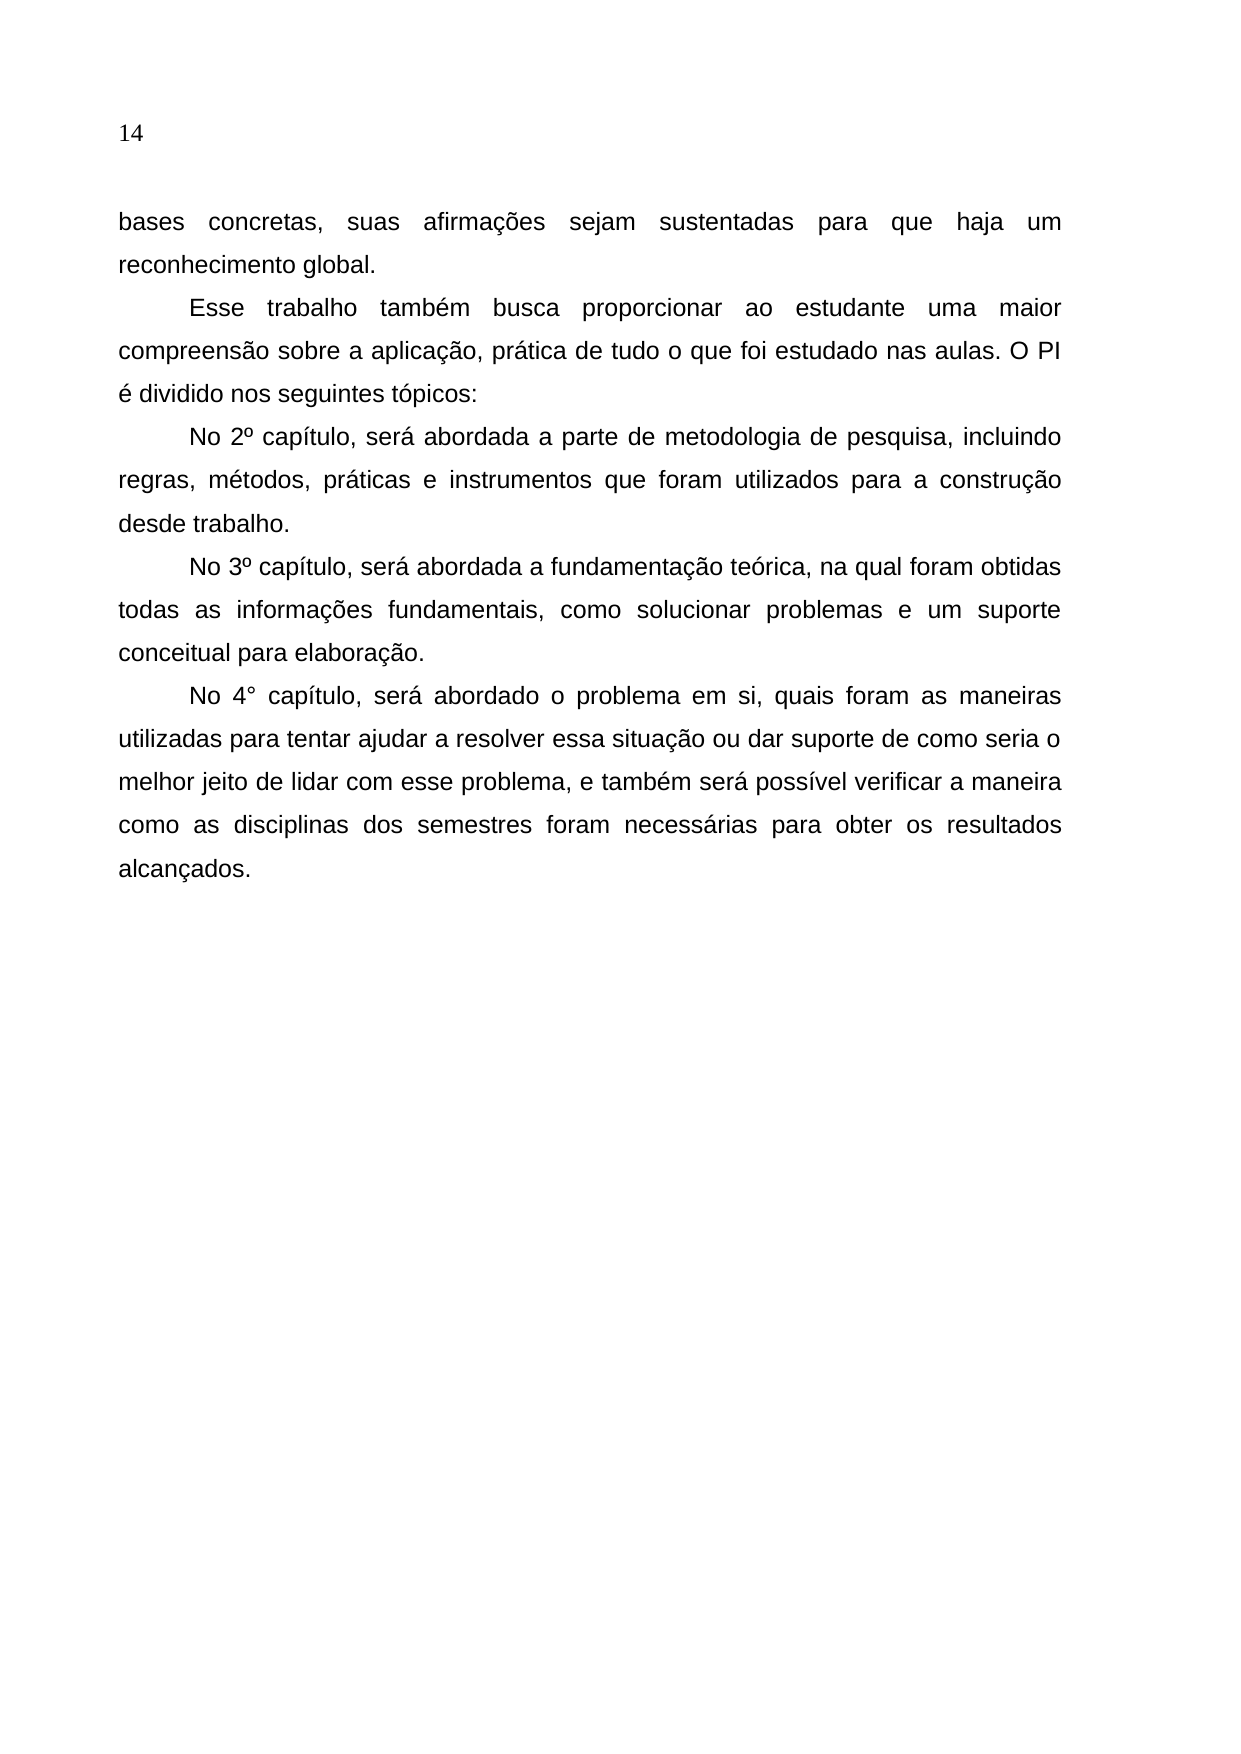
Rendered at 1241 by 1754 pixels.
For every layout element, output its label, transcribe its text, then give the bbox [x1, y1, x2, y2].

text bases concretas, suas afirmações sejam sustentadas para que haja um reconhecimento global. [118, 207, 1063, 278]
text No 3º capítulo, será abordada a fundamentação teórica, na qual foram obtidas todas as informações fundamentais, como solucionar problemas e um suporte conceitual para elaboração. [118, 552, 1063, 667]
text Esse trabalho também busca proporcionar ao estudante uma maior compreensão sobre a aplicação, prática de tudo o que foi estudado nas aulas. O PI é dividido nos seguintes tópicos: [118, 293, 1063, 408]
text No 2º capítulo, será abordada a parte de metodologia de pesquisa, incluindo regras, métodos, práticas e instrumentos que foram utilizados para a construção desde trabalho. [118, 422, 1063, 537]
text No 4° capítulo, será abordado o problema em si, quais foram as maneiras utilizadas para tentar ajudar a resolver essa situação ou dar suporte de como seria o melhor jeito de lidar com esse problema, e também será possível verificar a maneira como as disciplinas dos semestres foram necessárias para obter os resultados alcançados. [118, 681, 1063, 882]
